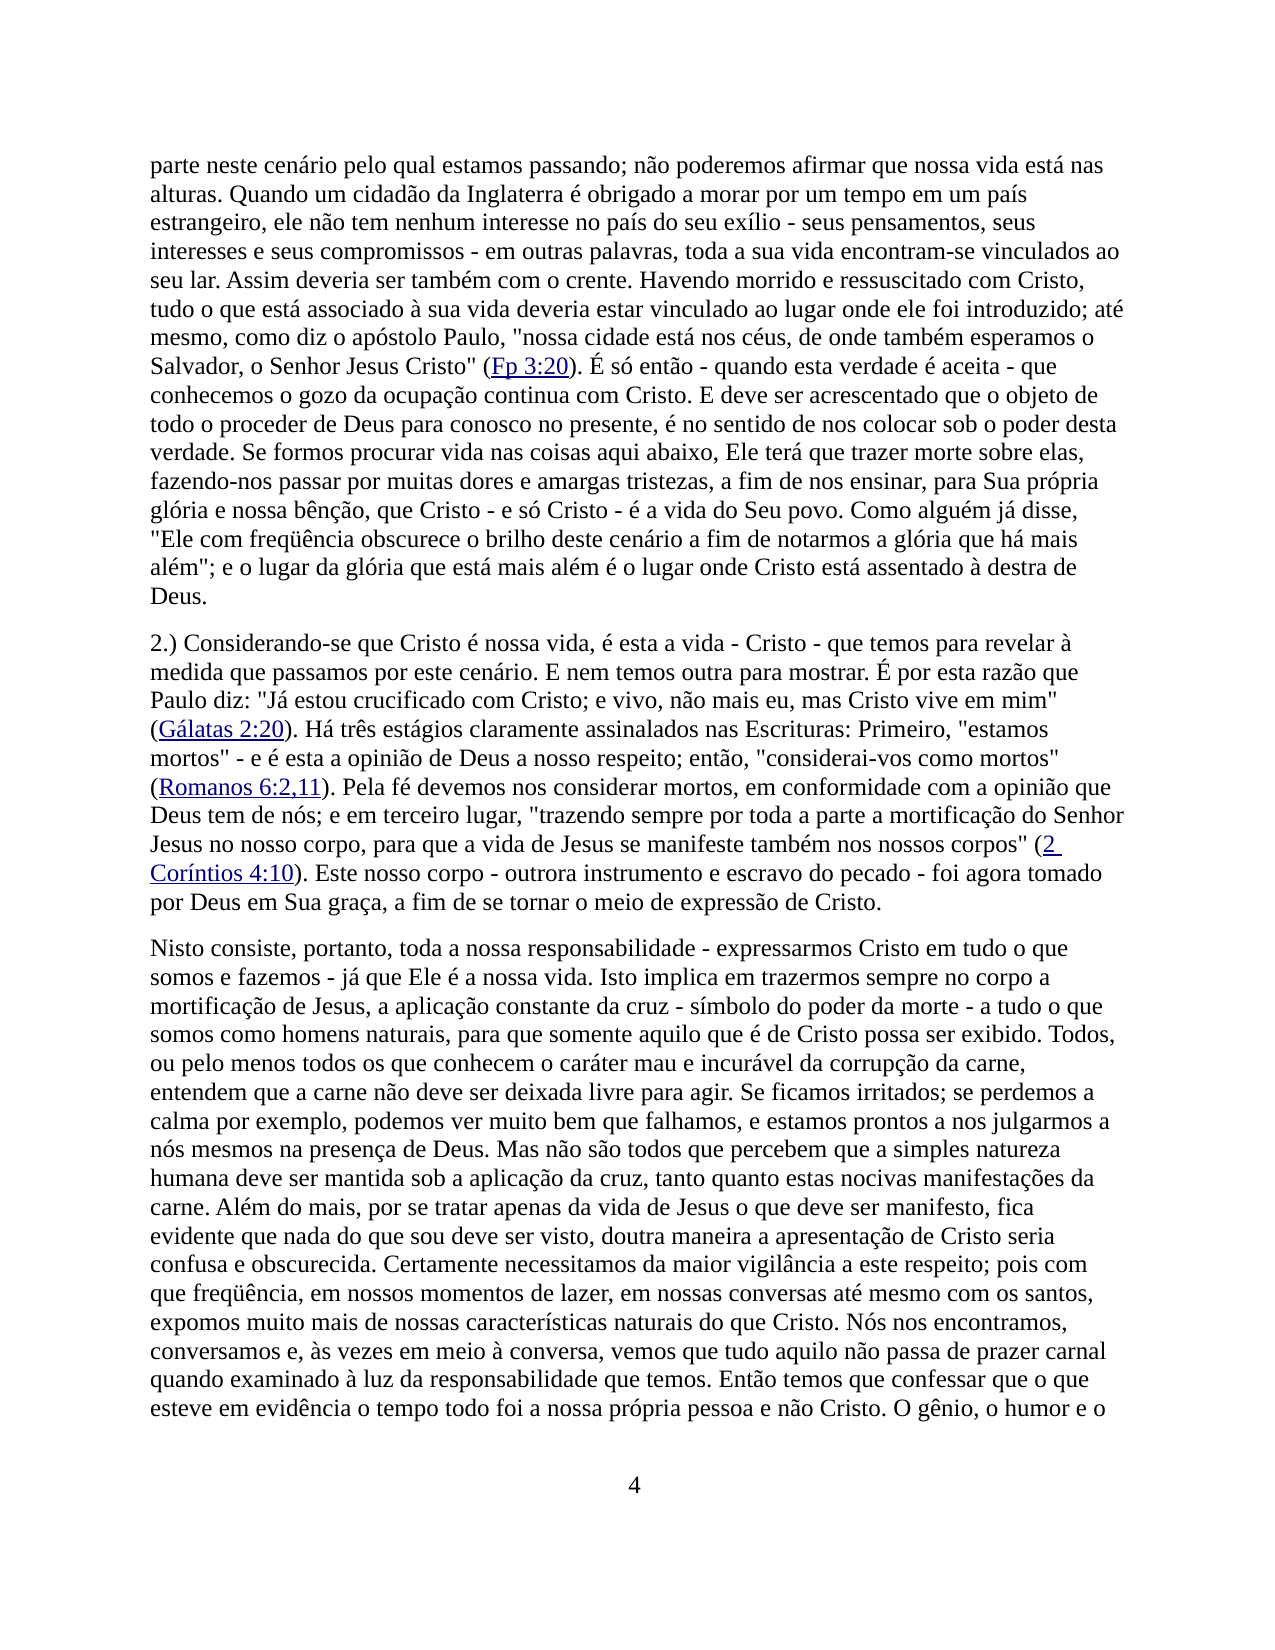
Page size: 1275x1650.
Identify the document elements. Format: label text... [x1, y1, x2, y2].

text parte neste cenário pelo qual estamos passando; não poderemos afirmar que nossa vida está nas alturas. Quando um cidadão da Inglaterra é obrigado a morar por um tempo em um país estrangeiro, ele não tem nenhum interesse no país do seu exílio - seus pensamentos, seus interesses e seus compromissos - em outras palavras, toda a sua vida encontram-se vinculados ao seu lar. Assim deveria ser também com o crente. Havendo morrido e ressuscitado com Cristo, tudo o que está associado à sua vida deveria estar vinculado ao lugar onde ele foi introduzido; até mesmo, como diz o apóstolo Paulo, "nossa cidade está nos céus, de onde também esperamos o Salvador, o Senhor Jesus Cristo" (Fp 3:20). É só então - quando esta verdade é aceita - que conhecemos o gozo da ocupação continua com Cristo. E deve ser acrescentado que o objeto de todo o proceder de Deus para conosco no presente, é no sentido de nos colocar sob o poder desta verdade. Se formos procurar vida nas coisas aqui abaixo, Ele terá que trazer morte sobre elas, fazendo-nos passar por muitas dores e amargas tristezas, a fim de nos ensinar, para Sua própria glória e nossa bênção, que Cristo - e só Cristo - é a vida do Seu povo. Como alguém já disse, "Ele com freqüência obscurece o brilho deste cenário a fim de notarmos a glória que há mais além"; e o lugar da glória que está mais além é o lugar onde Cristo está assentado à destra de Deus. [150, 150, 1125, 610]
text Nisto consiste, portanto, toda a nossa responsabilidade - expressarmos Cristo em tudo o que somos e fazemos - já que Ele é a nossa vida. Isto implica em trazermos sempre no corpo a mortificação de Jesus, a aplicação constante da cruz - símbolo do poder da morte - a tudo o que somos como homens naturais, para que somente aquilo que é de Cristo possa ser exibido. Todos, ou pelo menos todos os que conhecem o caráter mau e incurável da corrupção da carne, entendem que a carne não deve ser deixada livre para agir. Se ficamos irritados; se perdemos a calma por exemplo, podemos ver muito bem que falhamos, e estamos prontos a nos julgarmos a nós mesmos na presença de Deus. Mas não são todos que percebem que a simples natureza humana deve ser mantida sob a aplicação da cruz, tanto quanto estas nocivas manifestações da carne. Além do mais, por se tratar apenas da vida de Jesus o que deve ser manifesto, fica evidente que nada do que sou deve ser visto, doutra maneira a apresentação de Cristo seria confusa e obscurecida. Certamente necessitamos da maior vigilância a este respeito; pois com que freqüência, em nossos momentos de lazer, em nossas conversas até mesmo com os santos, expomos muito mais de nossas características naturais do que Cristo. Nós nos encontramos, conversamos e, às vezes em meio à conversa, vemos que tudo aquilo não passa de prazer carnal quando examinado à luz da responsabilidade que temos. Então temos que confessar que o que esteve em evidência o tempo todo foi a nossa própria pessoa e não Cristo. O gênio, o humor e o [150, 933, 1125, 1422]
text 2.) Considerando-se que Cristo é nossa vida, é esta a vida - Cristo - que temos para revelar à medida que passamos por este cenário. E nem temos outra para mostrar. É por esta razão que Paulo diz: "Já estou crucificado com Cristo; e vivo, não mais eu, mas Cristo vive em mim" (Gálatas 2:20). Há três estágios claramente assinalados nas Escrituras: Primeiro, "estamos mortos" - e é esta a opinião de Deus a nosso respeito; então, "considerai-vos como mortos" (Romanos 6:2,11). Pela fé devemos nos considerar mortos, em conformidade com a opinião que Deus tem de nós; e em terceiro lugar, "trazendo sempre por toda a parte a mortificação do Senhor Jesus no nosso corpo, para que a vida de Jesus se manifeste também nos nossos corpos" (2 Coríntios 4:10). Este nosso corpo - outrora instrumento e escravo do pecado - foi agora tomado por Deus em Sua graça, a fim de se tornar o meio de expressão de Cristo. [150, 628, 1125, 915]
